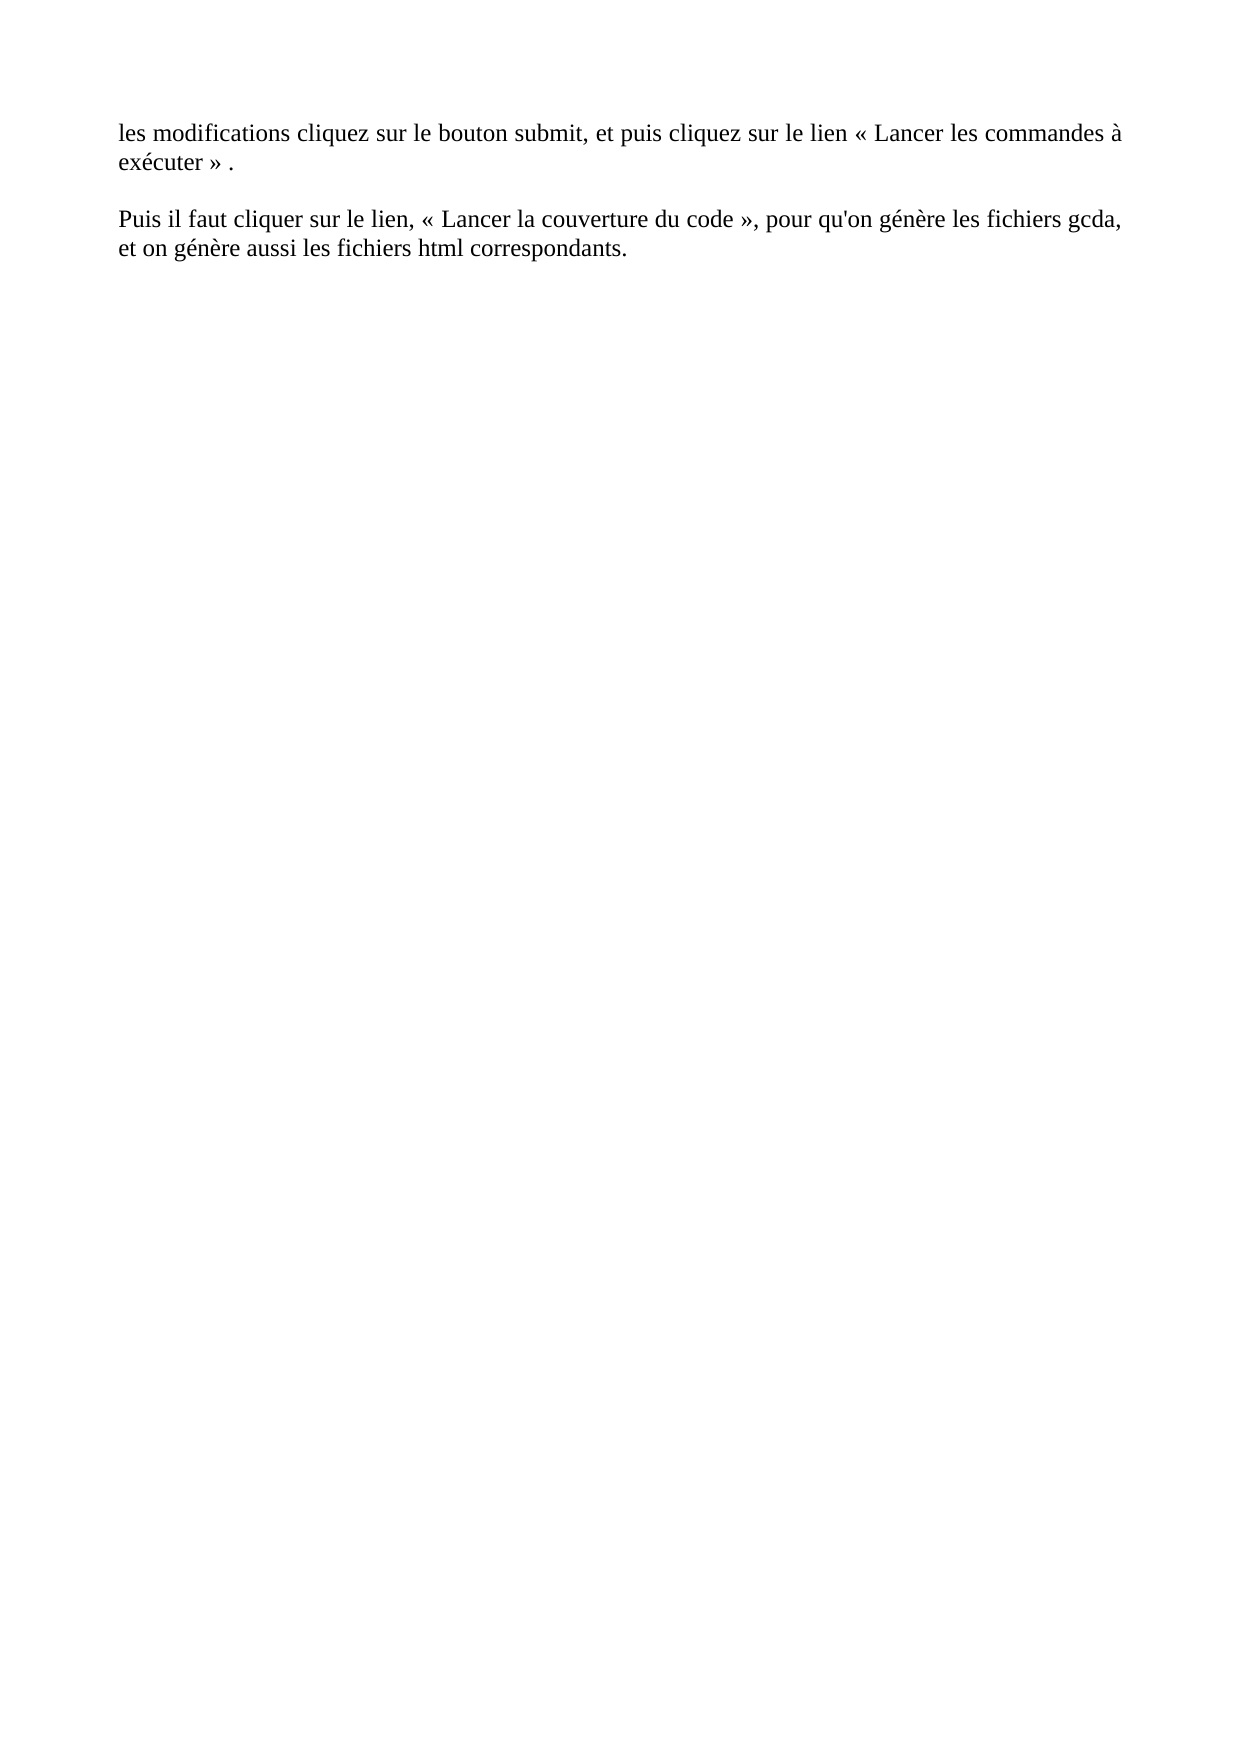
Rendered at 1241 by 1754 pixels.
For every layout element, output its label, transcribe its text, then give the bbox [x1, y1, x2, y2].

text Puis il faut cliquer sur le lien, « Lancer la couverture du code », pour qu'on génère les fichiers gcda, et on génère aussi les fichiers html correspondants. [118, 204, 1122, 262]
text les modifications cliquez sur le bouton submit, et puis cliquez sur le lien « Lancer les commandes à exécuter » . [118, 118, 1122, 176]
